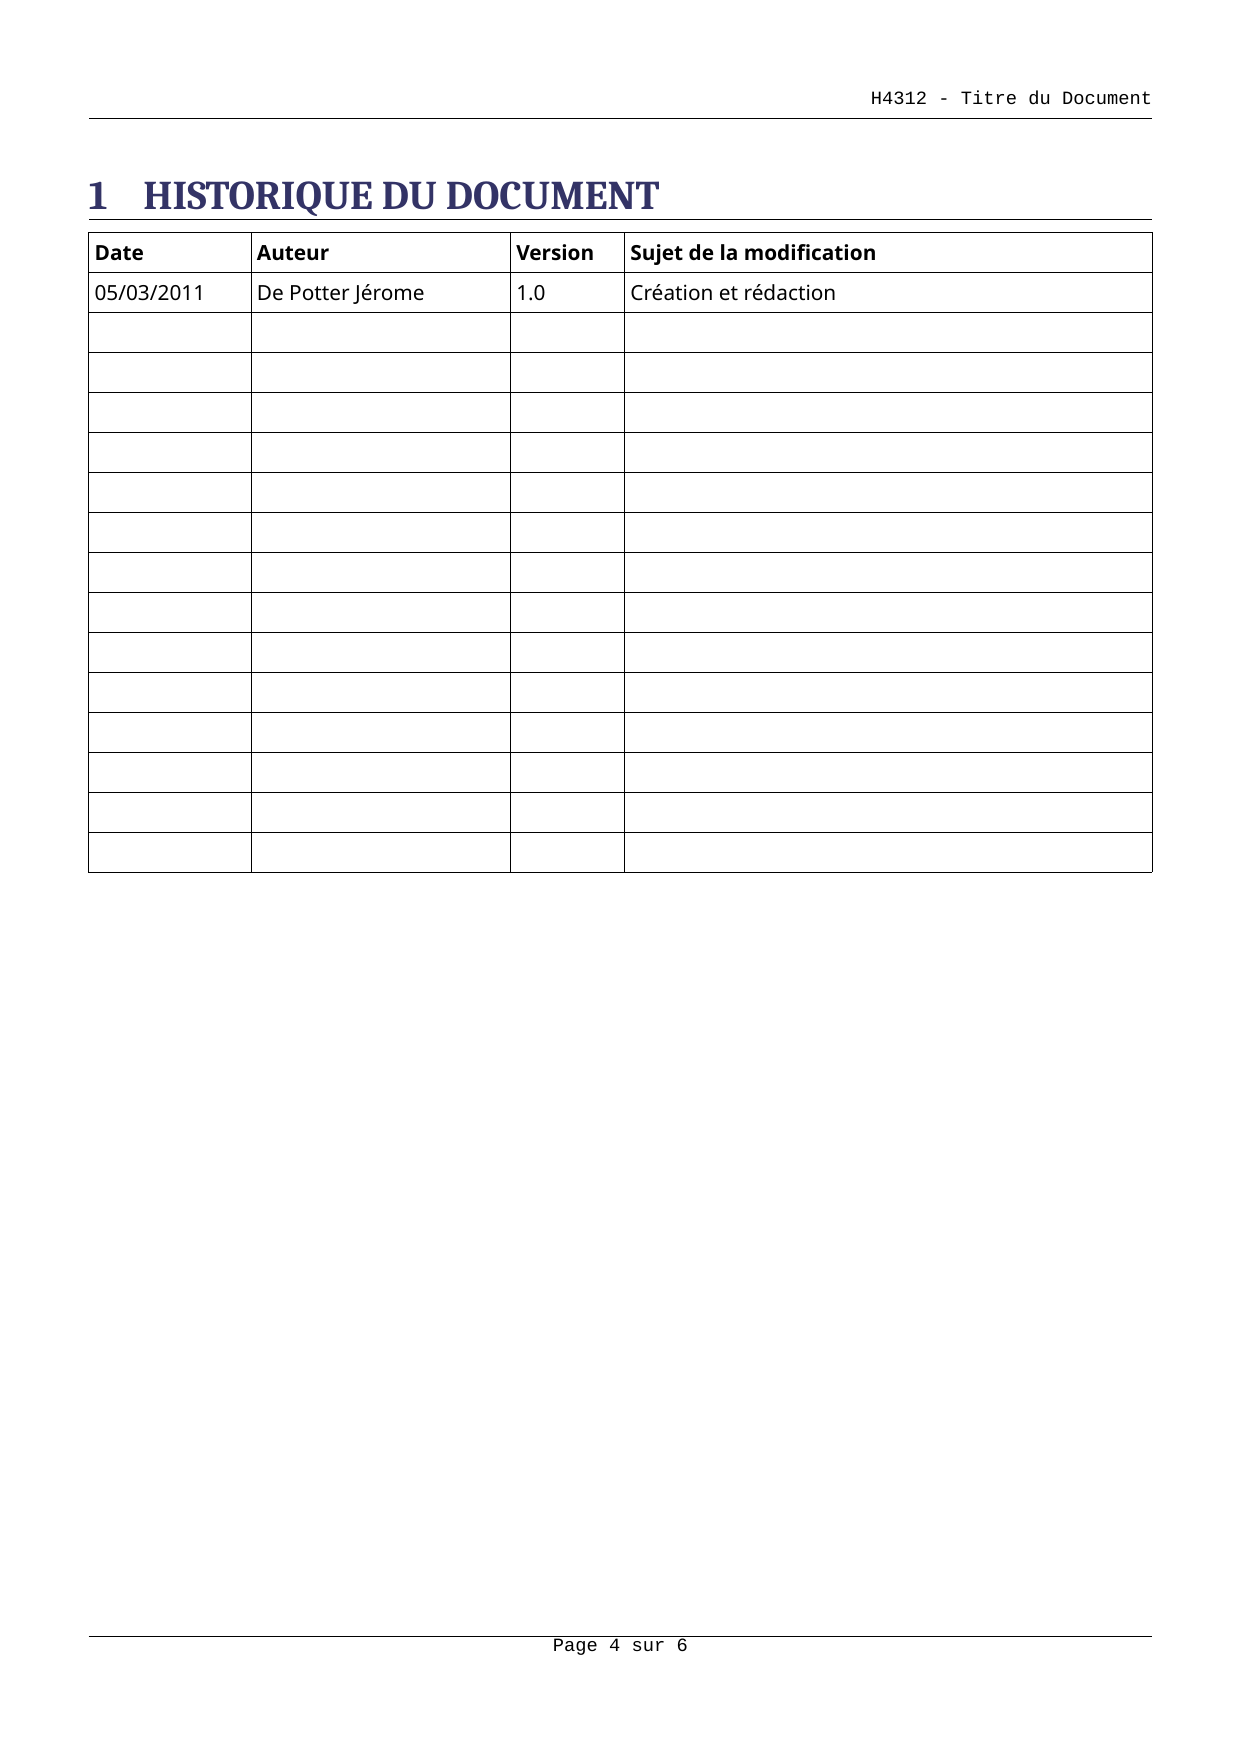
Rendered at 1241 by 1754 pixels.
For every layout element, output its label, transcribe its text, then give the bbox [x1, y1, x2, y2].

table_cell [511, 793, 624, 832]
table_cell [625, 513, 1152, 552]
table_cell [252, 433, 510, 472]
table_cell De Potter Jérome [252, 273, 510, 312]
table_cell [89, 513, 251, 552]
table_cell [511, 393, 624, 432]
table_cell [89, 713, 251, 752]
table_cell [625, 313, 1152, 352]
table_cell [89, 593, 251, 632]
subtitle Historique du document [88, 172, 1152, 219]
table_cell [252, 833, 510, 872]
table_cell [511, 433, 624, 472]
table_cell [511, 513, 624, 552]
table_cell [625, 793, 1152, 832]
table_cell [252, 633, 510, 672]
table_cell [252, 553, 510, 592]
table_cell [89, 353, 251, 392]
table_cell [625, 713, 1152, 752]
table_cell [625, 753, 1152, 792]
table_cell [89, 673, 251, 712]
table_header Sujet de la modification [625, 233, 1152, 272]
table_cell [89, 313, 251, 352]
table_cell 1.0 [511, 273, 624, 312]
table_cell [89, 393, 251, 432]
table_cell [252, 313, 510, 352]
table_cell Création et rédaction [625, 273, 1152, 312]
table_cell [89, 553, 251, 592]
table_cell [511, 593, 624, 632]
table_cell [511, 673, 624, 712]
table_cell [511, 353, 624, 392]
table_cell [625, 393, 1152, 432]
table_cell [89, 793, 251, 832]
table_cell [252, 513, 510, 552]
table_cell [252, 753, 510, 792]
table_cell [625, 673, 1152, 712]
table_cell [511, 713, 624, 752]
table_cell [252, 593, 510, 632]
table_cell [252, 353, 510, 392]
table_cell [89, 753, 251, 792]
table_cell [252, 473, 510, 512]
table_cell [252, 393, 510, 432]
table_header Auteur [252, 233, 510, 272]
table_cell [89, 633, 251, 672]
table_cell [511, 833, 624, 872]
table_header Date [89, 233, 251, 272]
table_header Version [511, 233, 624, 272]
table_cell [625, 353, 1152, 392]
table_cell [89, 833, 251, 872]
table_cell [511, 473, 624, 512]
table_cell 05/03/2011 [89, 273, 251, 312]
table_cell [511, 753, 624, 792]
table_cell [252, 793, 510, 832]
table_cell [625, 593, 1152, 632]
table_cell [625, 433, 1152, 472]
table_cell [89, 433, 251, 472]
table_cell [89, 473, 251, 512]
table_cell [511, 313, 624, 352]
table_cell [252, 713, 510, 752]
table_cell [511, 633, 624, 672]
table_cell [511, 553, 624, 592]
table_cell [625, 833, 1152, 872]
table_cell [252, 673, 510, 712]
table_cell [625, 633, 1152, 672]
table_cell [625, 553, 1152, 592]
table_cell [625, 473, 1152, 512]
